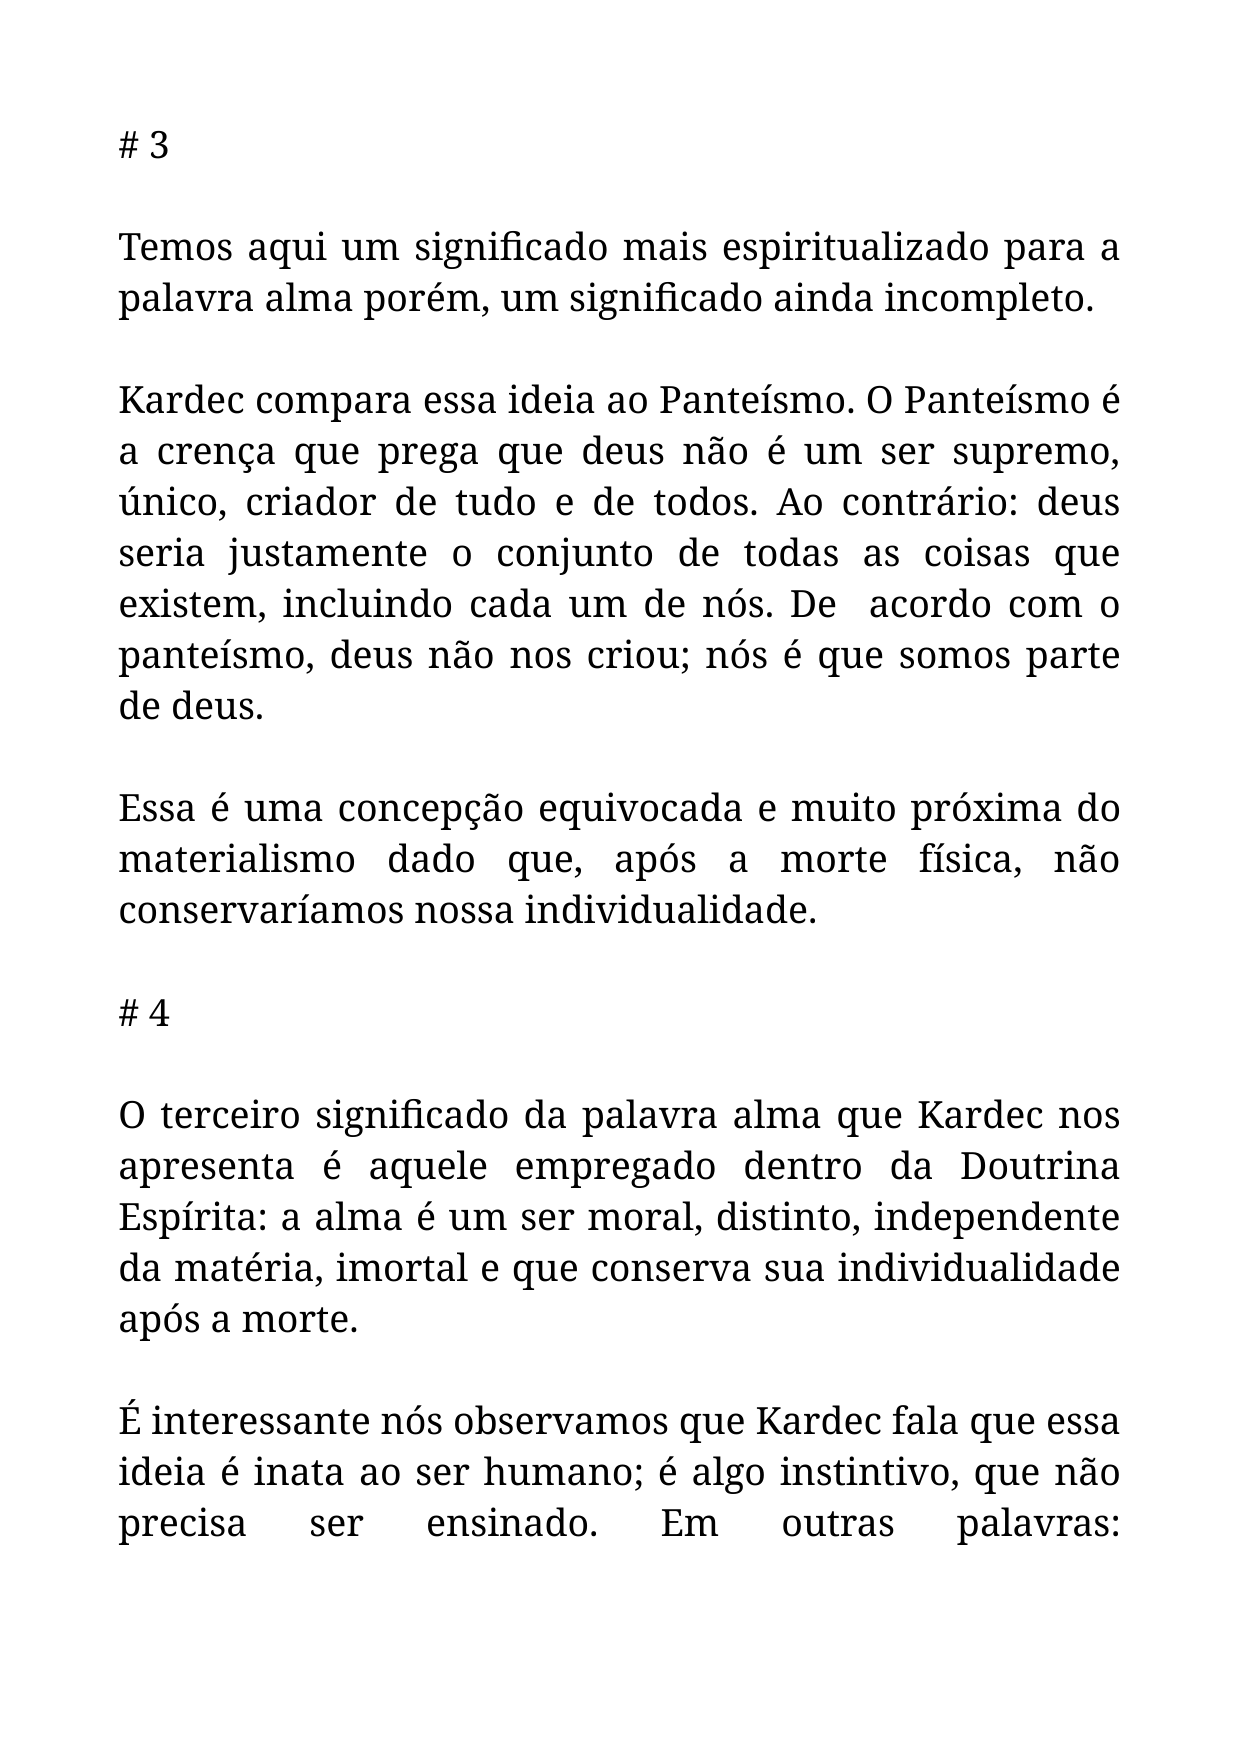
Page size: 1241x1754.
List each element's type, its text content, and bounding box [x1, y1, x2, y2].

text # 4 [118, 986, 1122, 1037]
text O terceiro significado da palavra alma que Kardec nos apresenta é aquele empregado dentro da Doutrina Espírita: a alma é um ser moral, distinto, independente da matéria, imortal e que conserva sua individualidade após a morte. [118, 1088, 1122, 1343]
text Temos aqui um significado mais espiritualizado para a palavra alma porém, um significado ainda incompleto. [118, 220, 1122, 322]
text Essa é uma concepção equivocada e muito próxima do materialismo dado que, após a morte física, não conservaríamos nossa individualidade. [118, 782, 1122, 935]
text Kardec compara essa ideia ao Panteísmo. O Panteísmo é a crença que prega que deus não é um ser supremo, único, criador de tudo e de todos. Ao contrário: deus seria justamente o conjunto de todas as coisas que existem, incluindo cada um de nós. De acordo com o panteísmo, deus não nos criou; nós é que somos parte de deus. [118, 373, 1122, 731]
text É interessante nós observamos que Kardec fala que essa ideia é inata ao ser humano; é algo instintivo, que não precisa ser ensinado. Em outras palavras: [118, 1394, 1122, 1547]
text # 3 [118, 118, 1122, 169]
